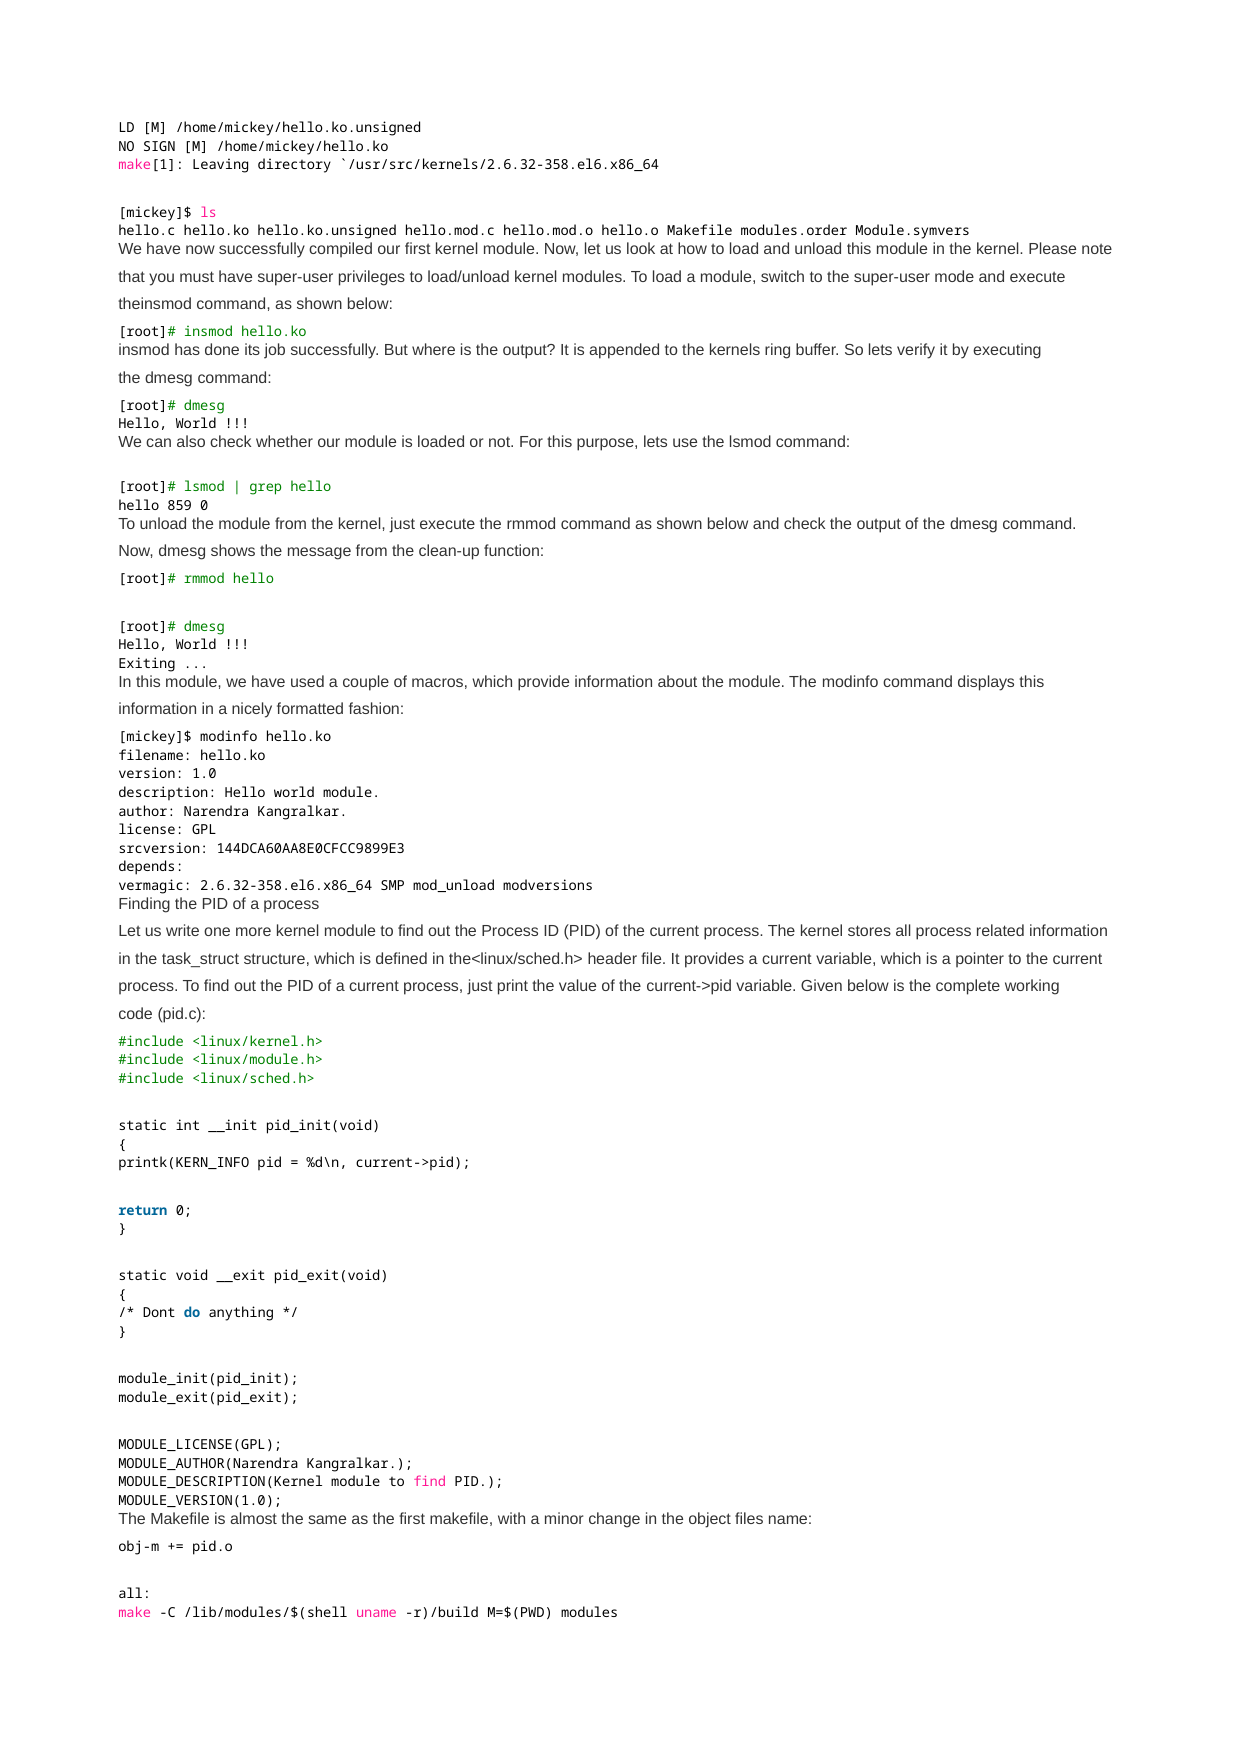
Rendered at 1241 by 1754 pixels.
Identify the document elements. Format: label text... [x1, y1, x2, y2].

text In this module, we have used a couple of macros, which provide information about the module. The modinfo command displays this information in a nicely formatted fashion: [118, 672, 1122, 718]
table_header obj-m += pid.o all: make -C /lib/modules/$(shell uname -r)/build M=$(PWD) modules [118, 1537, 1122, 1621]
table_header [mickey]$ modinfo hello.ko filename: hello.ko version: 1.0 description: Hello world module. author: Narendra Kangralkar. license: GPL srcversion: 144DCA60AA8E0CFCC9899E3 depends: vermagic: 2.6.32-358.el6.x86_64 SMP mod_unload modversions [118, 727, 1122, 894]
text To unload the module from the kernel, just execute the rmmod command as shown below and check the output of the dmesg command. Now, dmesg shows the message from the clean-up function: [118, 514, 1122, 560]
text insmod has done its job successfully. But where is the output? It is appended to the kernels ring buffer. So lets verify it by executing the dmesg command: [118, 341, 1122, 386]
table_header #include <linux/kernel.h> #include <linux/module.h> #include <linux/sched.h> static int __init pid_init(void) { printk(KERN_INFO pid = %d\n, current->pid); return 0; } static void __exit pid_exit(void) { /* Dont do anything */ } module_init(pid_init); module_exit(pid_exit); MODULE_LICENSE(GPL); MODULE_AUTHOR(Narendra Kangralkar.); MODULE_DESCRIPTION(Kernel module to find PID.); MODULE_VERSION(1.0); [118, 1032, 1122, 1509]
text We have now successfully compiled our first kernel module. Now, let us look at how to load and unload this module in the kernel. Please note that you must have super-user privileges to load/unload kernel modules. To load a module, switch to the super-user mode and execute theinsmod command, as shown below: [118, 239, 1122, 313]
table_header [root]# lsmod | grep hello hello 859 0 [118, 477, 1122, 514]
text The Makefile is almost the same as the first makefile, with a minor change in the object files name: [118, 1509, 1122, 1527]
table_header [root]# dmesg Hello, World !!! [118, 396, 1122, 433]
table_header LD [M] /home/mickey/hello.ko.unsigned NO SIGN [M] /home/mickey/hello.ko make[1]: Leaving directory `/usr/src/kernels/2.6.32-358.el6.x86_64 [mickey]$ ls hello.c hello.ko hello.ko.unsigned hello.mod.c hello.mod.o hello.o Makefile modules.order Module.symvers [118, 118, 1122, 239]
text We can also check whether our module is loaded or not. For this purpose, lets use the lsmod command: [118, 433, 1122, 451]
table_header [root]# insmod hello.ko [118, 322, 1122, 341]
text Finding the PID of a process Let us write one more kernel module to find out the Process ID (PID) of the current process. The kernel stores all process related information in the task_struct structure, which is defined in the<linux/sched.h> header file. It provides a current variable, which is a pointer to the current process. To find out the PID of a current process, just print the value of the current->pid variable. Given below is the complete working code (pid.c): [118, 894, 1122, 1022]
table_header [root]# rmmod hello [root]# dmesg Hello, World !!! Exiting ... [118, 569, 1122, 672]
